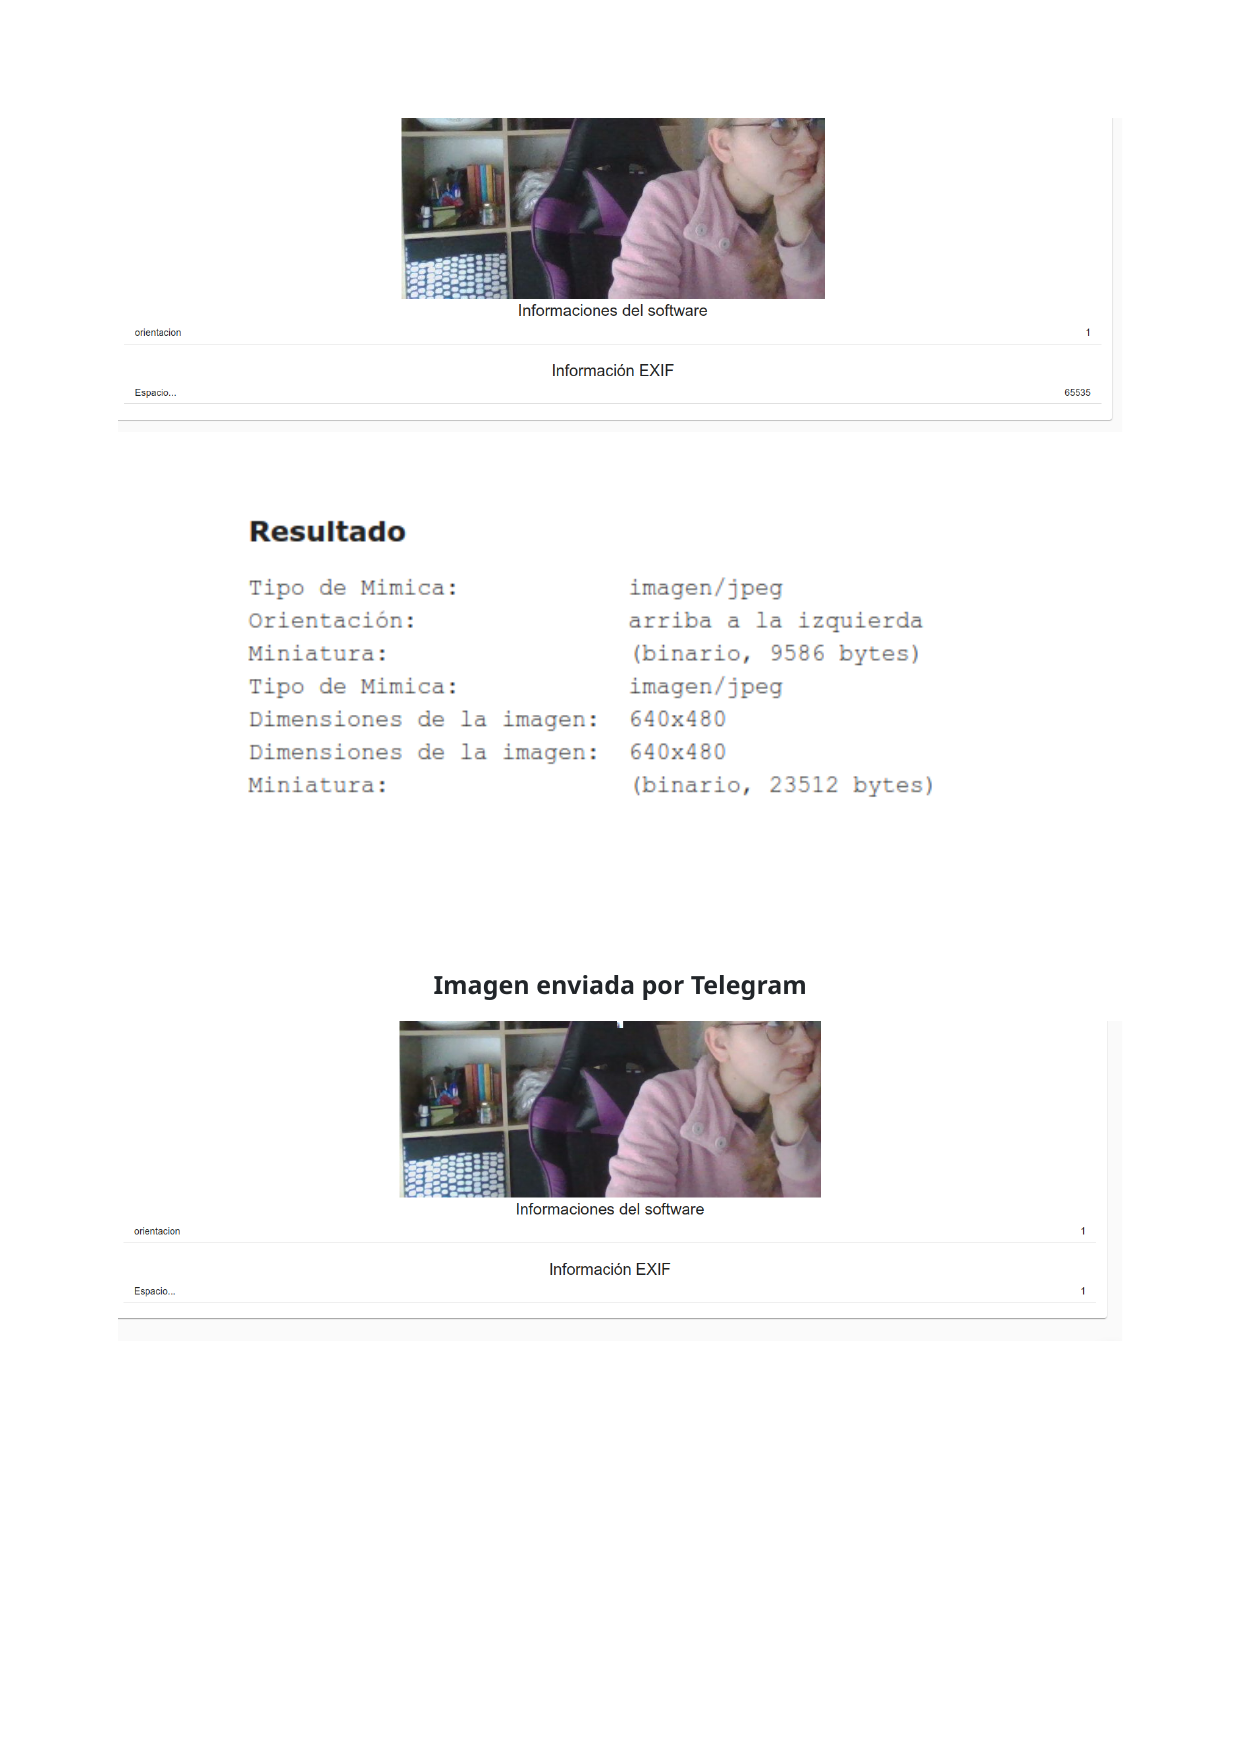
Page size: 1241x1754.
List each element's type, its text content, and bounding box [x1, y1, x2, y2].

picture [118, 1021, 1123, 1341]
picture [205, 490, 1035, 855]
picture [118, 118, 1123, 432]
text Imagen enviada por Telegram [118, 967, 1122, 1002]
